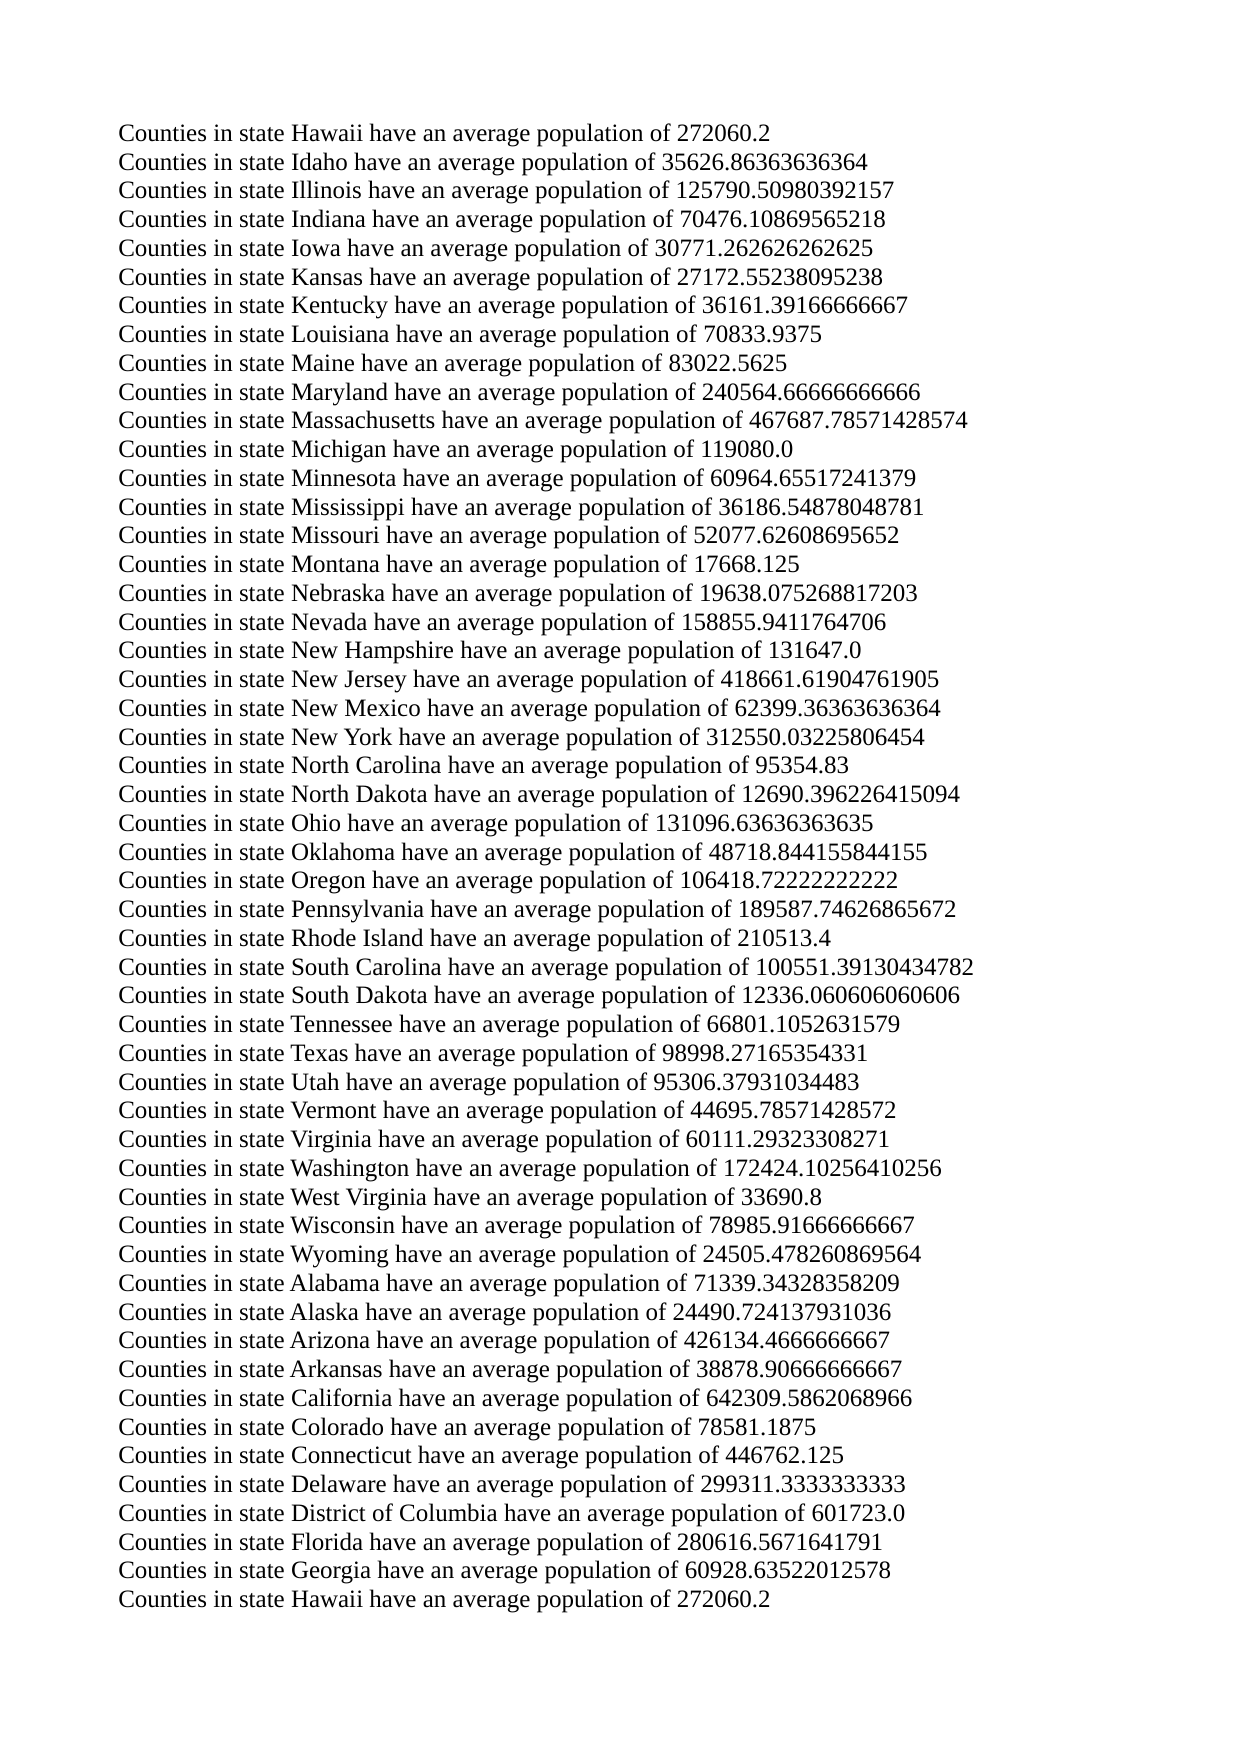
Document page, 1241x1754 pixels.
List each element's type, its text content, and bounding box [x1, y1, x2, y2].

text Counties in state District of Columbia have an average population of 601723.0 [118, 1498, 1122, 1527]
text Counties in state North Carolina have an average population of 95354.83 [118, 751, 1122, 779]
text Counties in state Texas have an average population of 98998.27165354331 [118, 1038, 1122, 1067]
text Counties in state Oregon have an average population of 106418.72222222222 [118, 866, 1122, 894]
text Counties in state Indiana have an average population of 70476.10869565218 [118, 204, 1122, 233]
text Counties in state Tennessee have an average population of 66801.1052631579 [118, 1009, 1122, 1038]
text Counties in state Utah have an average population of 95306.37931034483 [118, 1067, 1122, 1096]
text Counties in state Arizona have an average population of 426134.4666666667 [118, 1326, 1122, 1354]
text Counties in state Nebraska have an average population of 19638.075268817203 [118, 578, 1122, 607]
text Counties in state Washington have an average population of 172424.10256410256 [118, 1153, 1122, 1182]
text Counties in state Mississippi have an average population of 36186.54878048781 [118, 492, 1122, 521]
text Counties in state Illinois have an average population of 125790.50980392157 [118, 176, 1122, 204]
text Counties in state Idaho have an average population of 35626.86363636364 [118, 147, 1122, 176]
text Counties in state Alaska have an average population of 24490.724137931036 [118, 1297, 1122, 1326]
text Counties in state Vermont have an average population of 44695.78571428572 [118, 1096, 1122, 1124]
text Counties in state Virginia have an average population of 60111.29323308271 [118, 1124, 1122, 1153]
text Counties in state New Jersey have an average population of 418661.61904761905 [118, 664, 1122, 693]
text Counties in state Florida have an average population of 280616.5671641791 [118, 1527, 1122, 1556]
text Counties in state Alabama have an average population of 71339.34328358209 [118, 1268, 1122, 1297]
text Counties in state Nevada have an average population of 158855.9411764706 [118, 607, 1122, 636]
text Counties in state Maine have an average population of 83022.5625 [118, 348, 1122, 377]
text Counties in state Kansas have an average population of 27172.55238095238 [118, 262, 1122, 291]
text Counties in state Pennsylvania have an average population of 189587.74626865672 [118, 894, 1122, 923]
text Counties in state Louisiana have an average population of 70833.9375 [118, 319, 1122, 348]
text Counties in state Oklahoma have an average population of 48718.844155844155 [118, 837, 1122, 866]
text Counties in state Montana have an average population of 17668.125 [118, 549, 1122, 578]
text Counties in state Hawaii have an average population of 272060.2 [118, 118, 1122, 147]
text Counties in state South Dakota have an average population of 12336.060606060606 [118, 981, 1122, 1009]
text Counties in state West Virginia have an average population of 33690.8 [118, 1182, 1122, 1211]
text Counties in state Connecticut have an average population of 446762.125 [118, 1441, 1122, 1469]
text Counties in state South Carolina have an average population of 100551.39130434782 [118, 952, 1122, 981]
text Counties in state California have an average population of 642309.5862068966 [118, 1383, 1122, 1412]
text Counties in state Missouri have an average population of 52077.62608695652 [118, 521, 1122, 549]
text Counties in state Delaware have an average population of 299311.3333333333 [118, 1469, 1122, 1498]
text Counties in state Wisconsin have an average population of 78985.91666666667 [118, 1211, 1122, 1239]
text Counties in state Arkansas have an average population of 38878.90666666667 [118, 1354, 1122, 1383]
text Counties in state Ohio have an average population of 131096.63636363635 [118, 808, 1122, 837]
text Counties in state Rhode Island have an average population of 210513.4 [118, 923, 1122, 952]
text Counties in state New Mexico have an average population of 62399.36363636364 [118, 693, 1122, 722]
text Counties in state New York have an average population of 312550.03225806454 [118, 722, 1122, 751]
text Counties in state Hawaii have an average population of 272060.2 [118, 1584, 1122, 1613]
text Counties in state New Hampshire have an average population of 131647.0 [118, 636, 1122, 664]
text Counties in state Michigan have an average population of 119080.0 [118, 434, 1122, 463]
text Counties in state Colorado have an average population of 78581.1875 [118, 1412, 1122, 1441]
text Counties in state Minnesota have an average population of 60964.65517241379 [118, 463, 1122, 492]
text Counties in state Massachusetts have an average population of 467687.78571428574 [118, 406, 1122, 434]
text Counties in state Wyoming have an average population of 24505.478260869564 [118, 1239, 1122, 1268]
text Counties in state Georgia have an average population of 60928.63522012578 [118, 1556, 1122, 1584]
text Counties in state Kentucky have an average population of 36161.39166666667 [118, 291, 1122, 319]
text Counties in state Maryland have an average population of 240564.66666666666 [118, 377, 1122, 406]
text Counties in state North Dakota have an average population of 12690.396226415094 [118, 779, 1122, 808]
text Counties in state Iowa have an average population of 30771.262626262625 [118, 233, 1122, 262]
